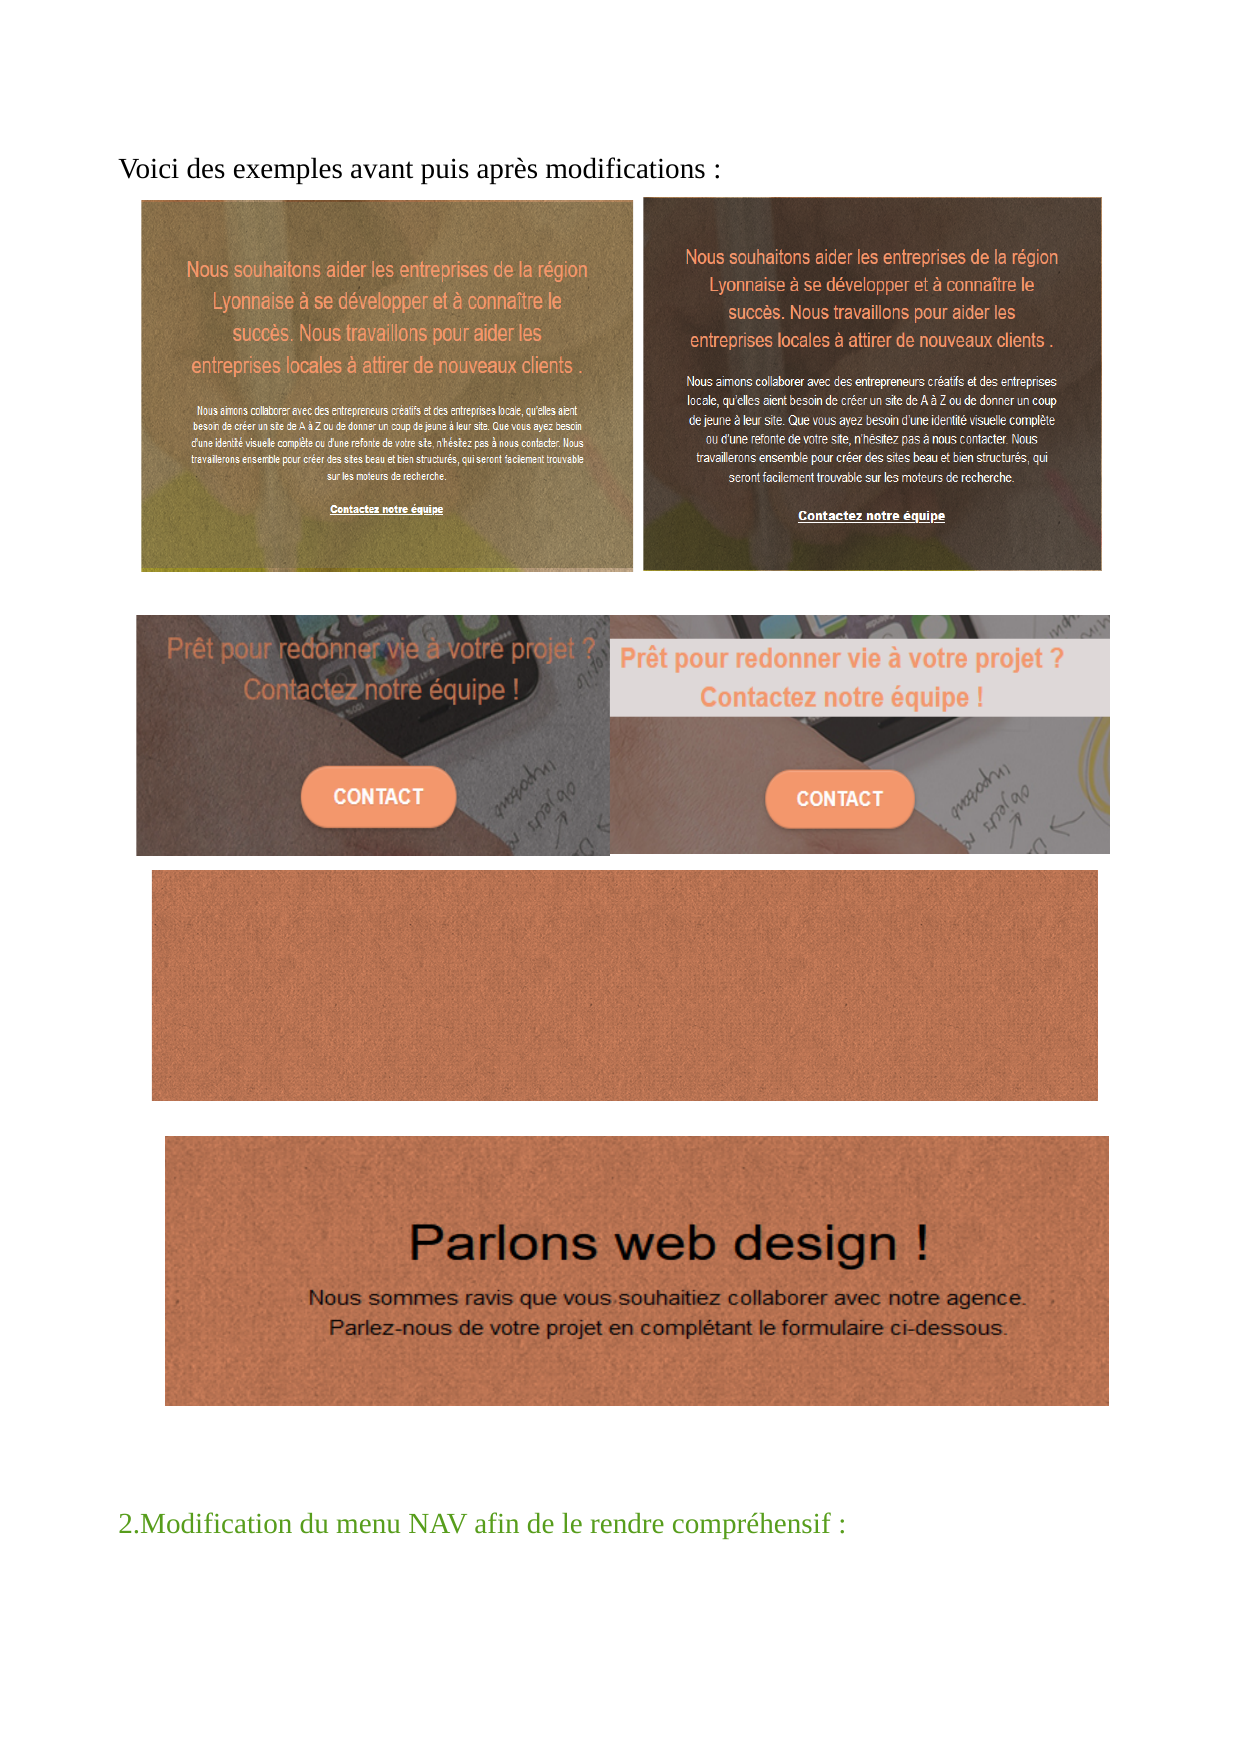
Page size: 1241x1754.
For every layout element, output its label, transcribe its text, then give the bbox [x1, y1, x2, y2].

picture [643, 197, 1102, 571]
picture [151, 870, 1098, 1101]
text 2.Modification du menu NAV afin de le rendre compréhensif : [118, 1506, 1122, 1540]
picture [165, 1136, 1109, 1406]
picture [136, 615, 1110, 856]
picture [141, 200, 634, 572]
text Voici des exemples avant puis après modifications : [118, 152, 1122, 185]
